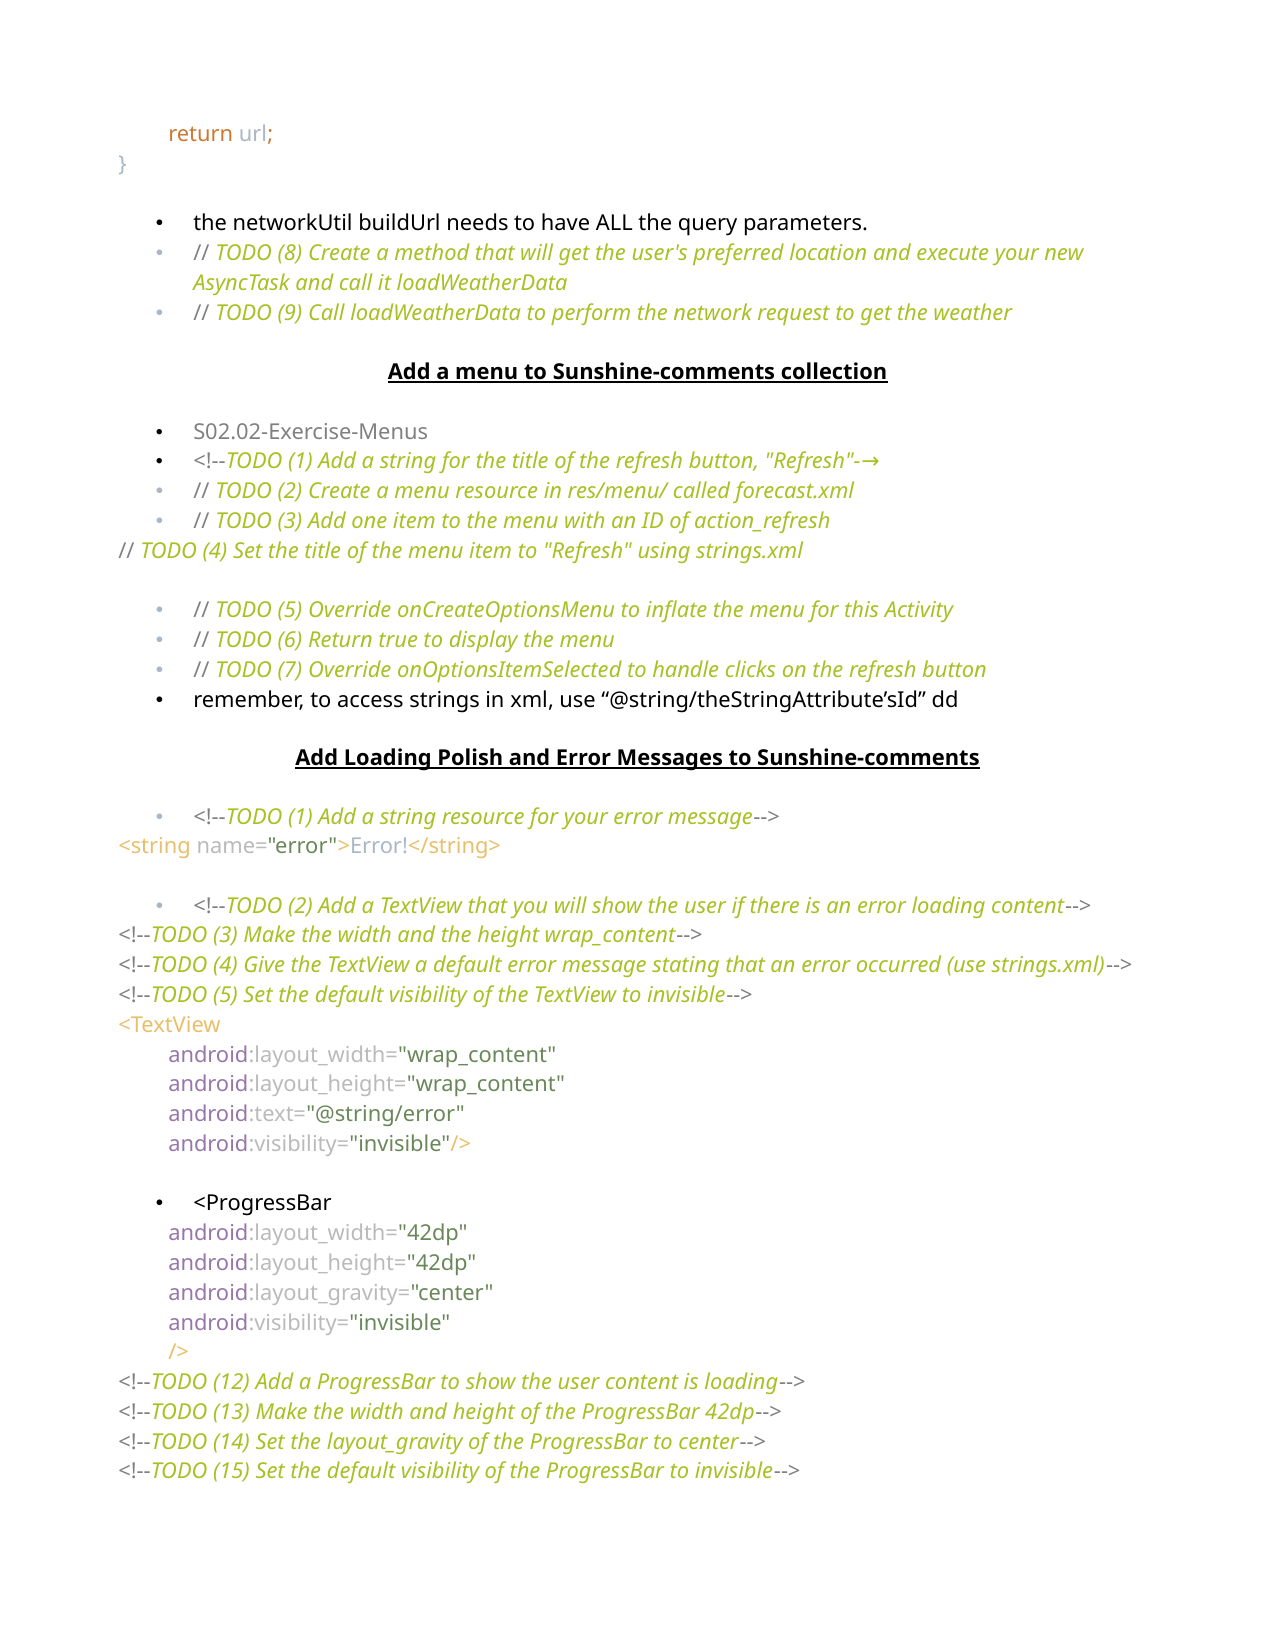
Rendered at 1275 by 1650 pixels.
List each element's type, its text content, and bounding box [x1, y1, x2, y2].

text } [118, 148, 1157, 178]
text <TextView [118, 1009, 1157, 1039]
list <ProgressBar [156, 1187, 1157, 1217]
list remember, to access strings in xml, use “@string/theStringAttribute’sId” dd [156, 683, 1157, 713]
text <!--TODO (15) Set the default visibility of the ProgressBar to invisible--> [118, 1455, 1157, 1485]
list <!--TODO (1) Add a string resource for your error message--> [156, 801, 1157, 830]
text <!--TODO (4) Give the TextView a default error message stating that an error occurred (use strings.xml)--> [118, 949, 1157, 979]
text <!--TODO (12) Add a ProgressBar to show the user content is loading--> [118, 1366, 1157, 1396]
text android:visibility="invisible"/> [118, 1128, 1157, 1158]
text // TODO (4) Set the title of the menu item to "Refresh" using strings.xml [118, 535, 1157, 565]
list // TODO (2) Create a menu resource in res/menu/ called forecast.xml [156, 475, 1157, 505]
list <!--TODO (1) Add a string for the title of the refresh button, "Refresh"-→ [156, 446, 1157, 475]
list // TODO (6) Return true to display the menu [156, 624, 1157, 654]
text android:layout_gravity="center" [118, 1277, 1157, 1306]
list <!--TODO (2) Add a TextView that you will show the user if there is an error loading content--> [156, 890, 1157, 919]
list // TODO (8) Create a method that will get the user's preferred location and execute your new AsyncTask and call it loadWeatherData [156, 237, 1157, 297]
text return url; [118, 118, 1157, 148]
text /> [118, 1336, 1157, 1366]
text Add a menu to Sunshine-comments collection [118, 356, 1157, 386]
text android:layout_width="wrap_content" [118, 1039, 1157, 1068]
text <!--TODO (5) Set the default visibility of the TextView to invisible--> [118, 979, 1157, 1009]
list the networkUtil buildUrl needs to have ALL the query parameters. [156, 207, 1157, 237]
text <!--TODO (3) Make the width and the height wrap_content--> [118, 919, 1157, 949]
list S02.02-Exercise-Menus [156, 416, 1157, 446]
text android:text="@string/error" [118, 1098, 1157, 1128]
list // TODO (7) Override onOptionsItemSelected to handle clicks on the refresh button [156, 654, 1157, 683]
text android:layout_height="wrap_content" [118, 1068, 1157, 1098]
text android:layout_height="42dp" [118, 1247, 1157, 1277]
list // TODO (5) Override onCreateOptionsMenu to inflate the menu for this Activity [156, 594, 1157, 624]
text Add Loading Polish and Error Messages to Sunshine-comments [118, 742, 1157, 772]
text <!--TODO (13) Make the width and height of the ProgressBar 42dp--> [118, 1396, 1157, 1426]
text <!--TODO (14) Set the layout_gravity of the ProgressBar to center--> [118, 1426, 1157, 1455]
text android:visibility="invisible" [118, 1306, 1157, 1336]
list // TODO (3) Add one item to the menu with an ID of action_refresh [156, 505, 1157, 535]
list // TODO (9) Call loadWeatherData to perform the network request to get the weather [156, 297, 1157, 326]
text <string name="error">Error!</string> [118, 830, 1157, 860]
text android:layout_width="42dp" [118, 1217, 1157, 1247]
